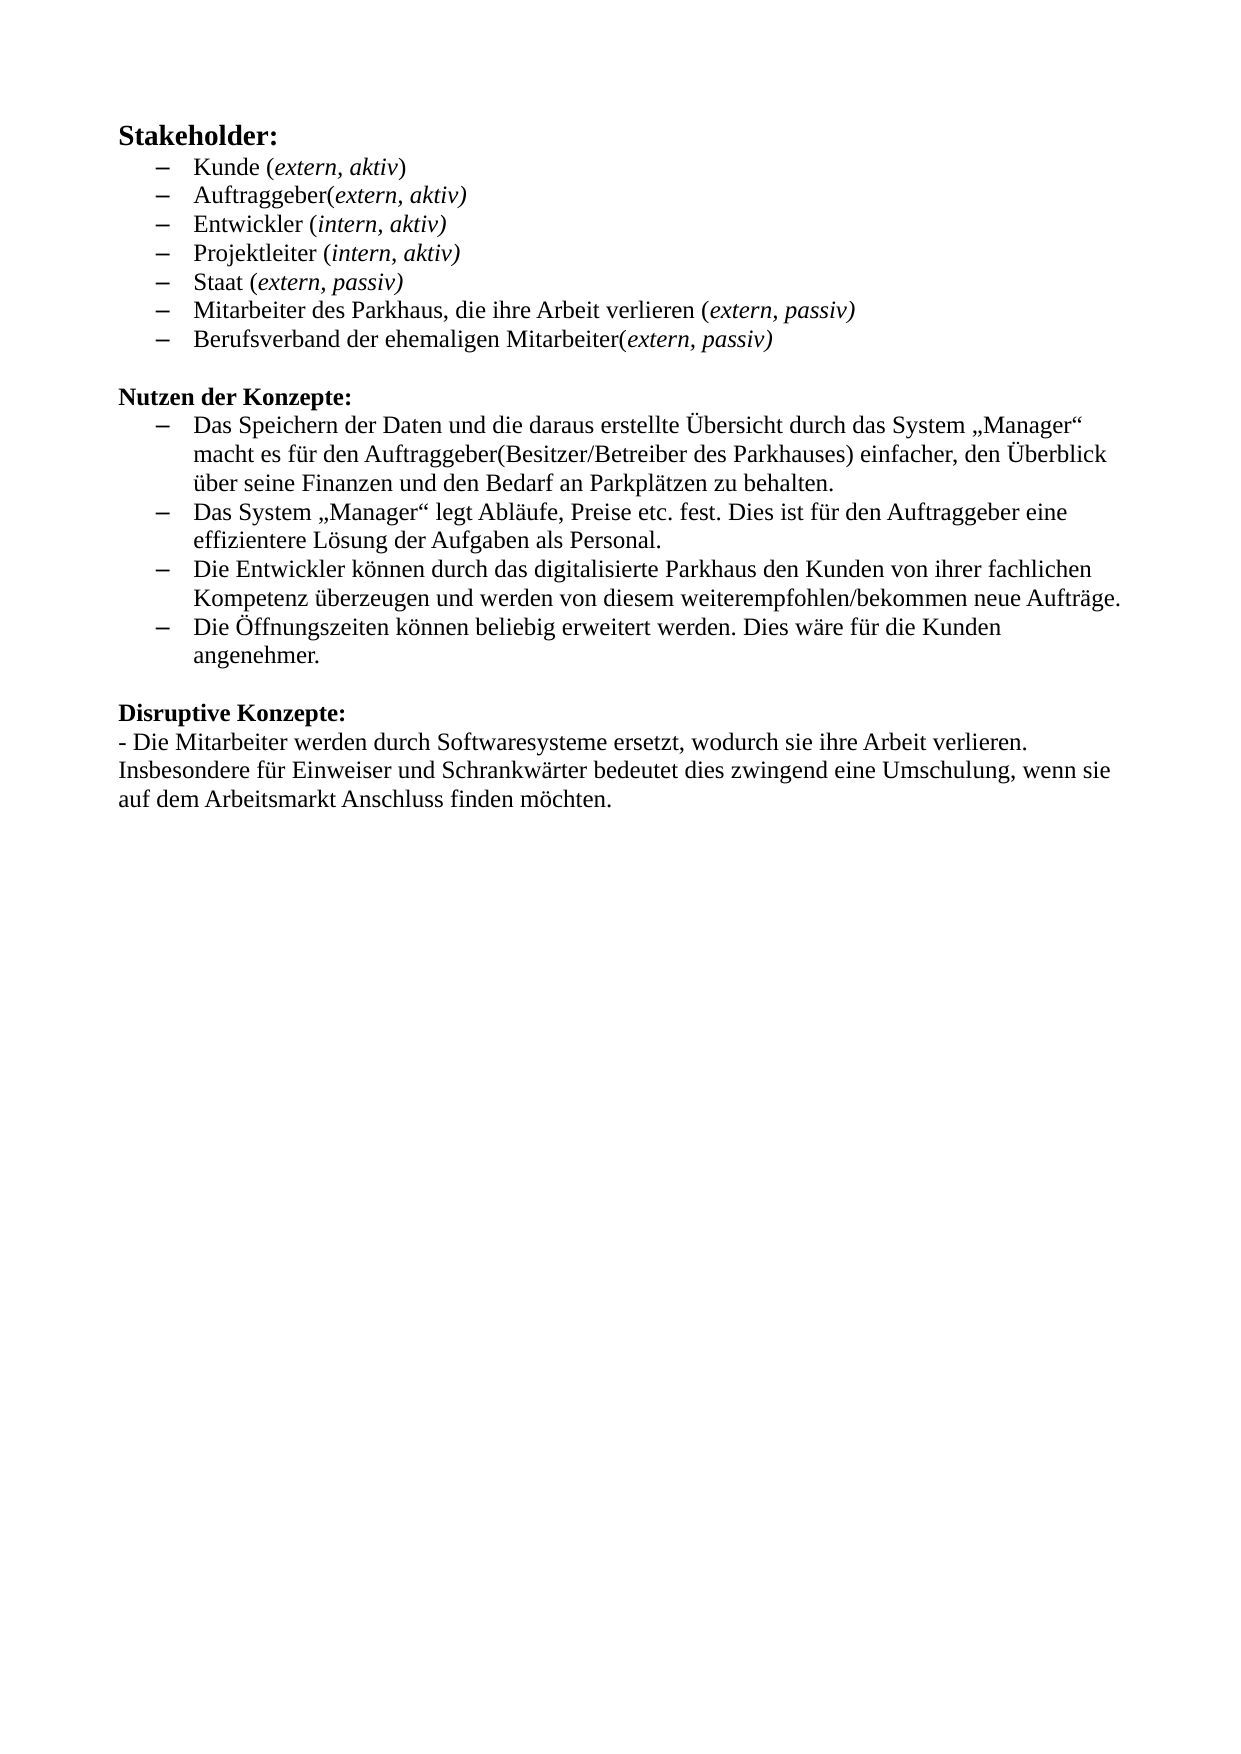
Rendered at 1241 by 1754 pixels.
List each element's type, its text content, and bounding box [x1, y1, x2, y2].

list Die Entwickler können durch das digitalisierte Parkhaus den Kunden von ihrer fachlichen Kompetenz überzeugen und werden von diesem weiterempfohlen/bekommen neue Aufträge. [156, 554, 1122, 612]
list Staat (extern, passiv) [156, 267, 1122, 295]
list Kunde (extern, aktiv) [156, 152, 1122, 180]
text - Die Mitarbeiter werden durch Softwaresysteme ersetzt, wodurch sie ihre Arbeit verlieren. Insbesondere für Einweiser und Schrankwärter bedeutet dies zwingend eine Umschulung, wenn sie auf dem Arbeitsmarkt Anschluss finden möchten. [118, 727, 1122, 813]
text Stakeholder: [118, 118, 1122, 152]
list Die Öffnungszeiten können beliebig erweitert werden. Dies wäre für die Kunden angenehmer. [156, 612, 1122, 669]
list Das Speichern der Daten und die daraus erstellte Übersicht durch das System „Manager“ macht es für den Auftraggeber(Besitzer/Betreiber des Parkhauses) einfacher, den Überblick über seine Finanzen und den Bedarf an Parkplätzen zu behalten. [156, 410, 1122, 497]
text Disruptive Konzepte: [118, 698, 1122, 727]
list Berufsverband der ehemaligen Mitarbeiter(extern, passiv) [156, 324, 1122, 353]
list Auftraggeber(extern, aktiv) [156, 180, 1122, 209]
list Entwickler (intern, aktiv) [156, 209, 1122, 238]
list Das System „Manager“ legt Abläufe, Preise etc. fest. Dies ist für den Auftraggeber eine effizientere Lösung der Aufgaben als Personal. [156, 497, 1122, 554]
list Projektleiter (intern, aktiv) [156, 238, 1122, 267]
text Nutzen der Konzepte: [118, 382, 1122, 410]
list Mitarbeiter des Parkhaus, die ihre Arbeit verlieren (extern, passiv) [156, 295, 1122, 324]
